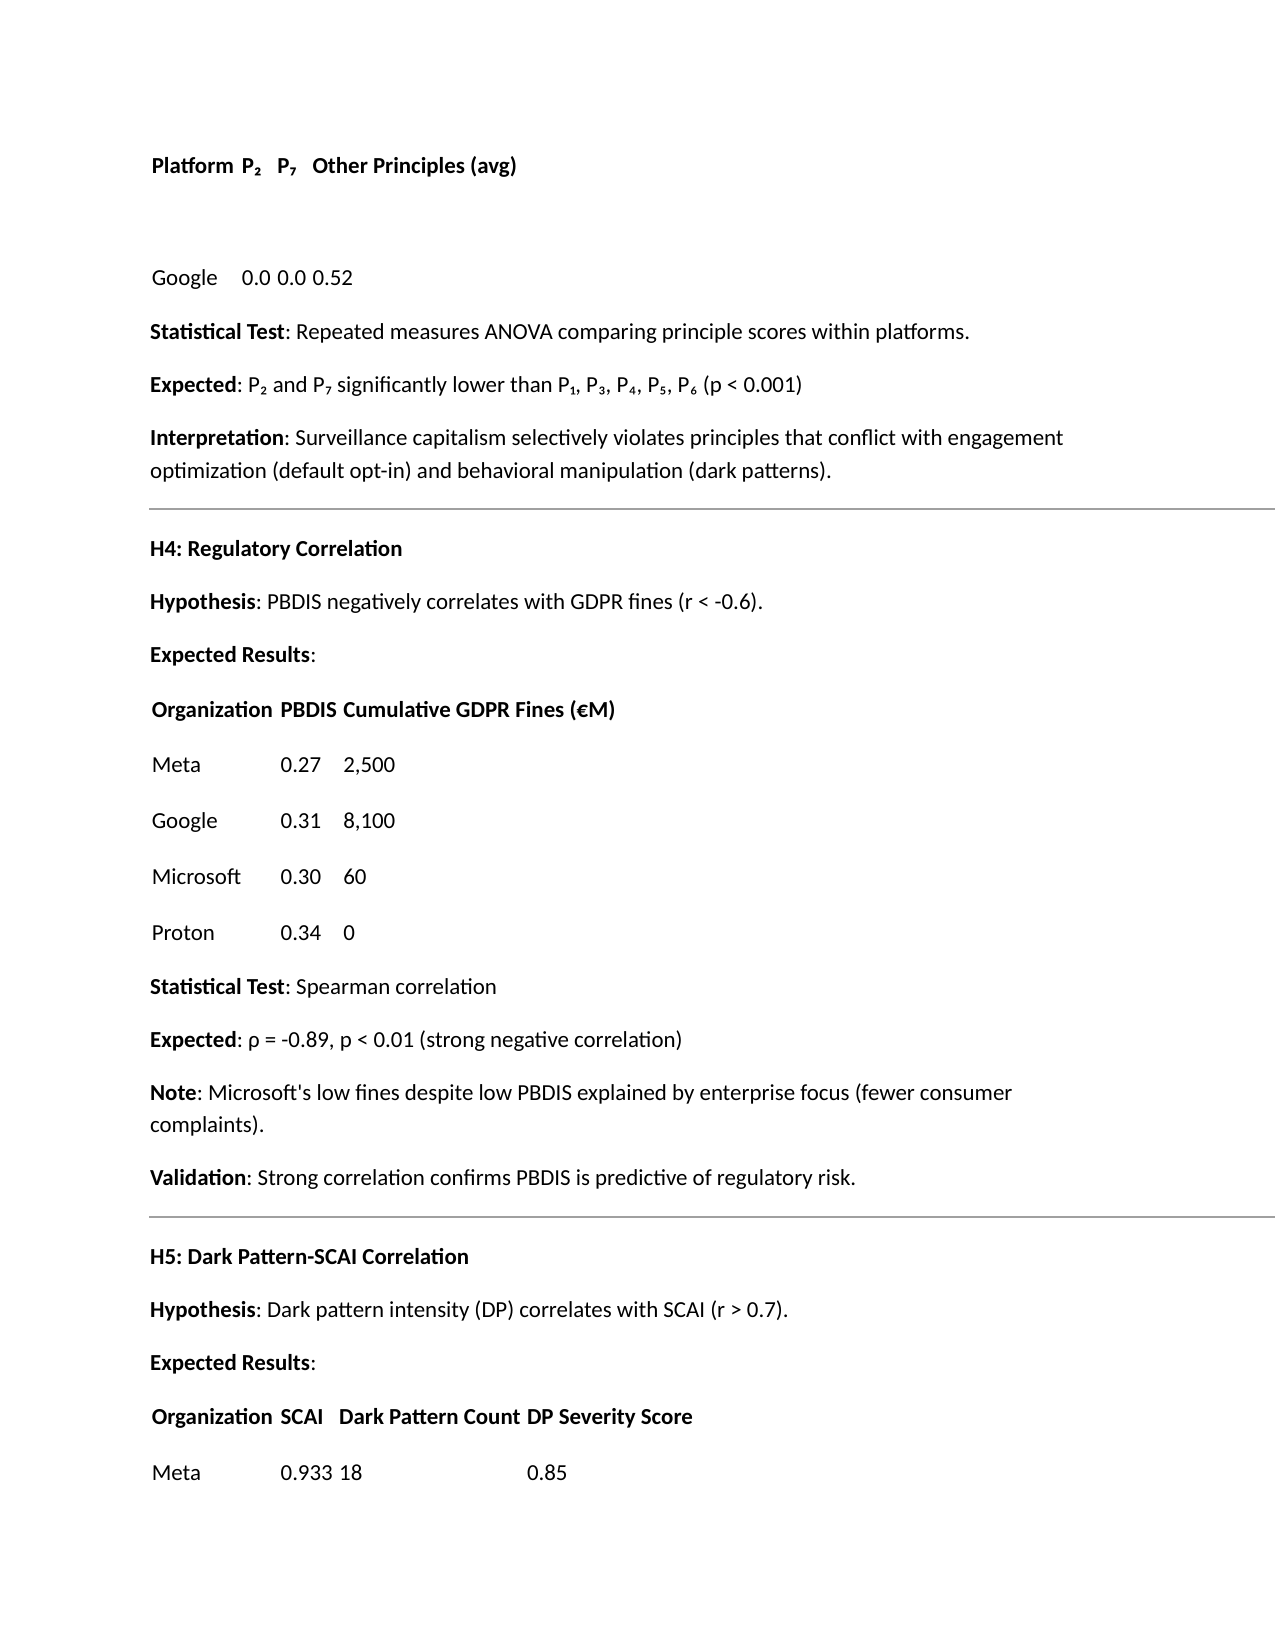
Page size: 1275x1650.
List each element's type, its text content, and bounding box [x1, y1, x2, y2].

text Expected: P₂ and P₇ significantly lower than P₁, P₃, P₄, P₅, P₆ (p < 0.001) [150, 371, 1125, 398]
table_header Other Principles (avg) [311, 150, 523, 206]
table_cell Google [150, 805, 279, 861]
text Expected Results: [150, 640, 1125, 668]
table_cell [311, 206, 523, 262]
table_header PBDIS [279, 693, 342, 749]
text Hypothesis: PBDIS negatively correlates with GDPR fines (r < -0.6). [150, 587, 1125, 615]
table_cell Meta [150, 1457, 279, 1488]
table_cell 0.30 [279, 861, 342, 916]
table_cell Meta [150, 749, 279, 805]
table_cell 0.52 [311, 262, 523, 317]
table_header P₂ [240, 150, 275, 206]
text H4: Regulatory Correlation [150, 534, 1125, 562]
table_header Platform [150, 150, 240, 206]
text Hypothesis: Dark pattern intensity (DP) correlates with SCAI (r > 0.7). [150, 1295, 1125, 1323]
table_cell Google [150, 262, 240, 317]
table_header Organization [150, 693, 279, 749]
table_cell 8,100 [342, 805, 622, 861]
table_cell 0.31 [279, 805, 342, 861]
table_header P₇ [275, 150, 311, 206]
table_cell 0.933 [279, 1457, 337, 1488]
table_cell 2,500 [342, 749, 622, 805]
table_cell 0.34 [279, 916, 342, 972]
table_cell 18 [338, 1457, 525, 1488]
text Validation: Strong correlation confirms PBDIS is predictive of regulatory risk. [150, 1163, 1125, 1192]
text Statistical Test: Spearman correlation [150, 972, 1125, 1000]
table_cell 0.27 [279, 749, 342, 805]
text H5: Dark Pattern-SCAI Correlation [150, 1242, 1125, 1270]
table_cell Microsoft [150, 861, 279, 916]
table_cell 0.0 [275, 262, 311, 317]
table_header SCAI [279, 1401, 337, 1457]
table_cell 0.85 [525, 1457, 699, 1488]
text Expected Results: [150, 1348, 1125, 1376]
text Expected: ρ = -0.89, p < 0.01 (strong negative correlation) [150, 1025, 1125, 1053]
table_cell 0.0 [240, 262, 275, 317]
table_cell Proton [150, 916, 279, 972]
text Statistical Test: Repeated measures ANOVA comparing principle scores within platforms. [150, 317, 1125, 346]
table_cell 0 [342, 916, 622, 972]
table_cell [275, 206, 311, 262]
table_cell [150, 206, 240, 262]
text Interpretation: Surveillance capitalism selectively violates principles that conflict with engagement optimization (default opt-in) and behavioral manipulation (dark patterns). [150, 423, 1125, 484]
table_cell 60 [342, 861, 622, 916]
table_header Dark Pattern Count [338, 1401, 525, 1457]
table_header Cumulative GDPR Fines (€M) [342, 693, 622, 749]
text Note: Microsoft's low fines despite low PBDIS explained by enterprise focus (fewer consumer complaints). [150, 1078, 1125, 1138]
table_cell [240, 206, 275, 262]
table_header DP Severity Score [525, 1401, 699, 1457]
table_header Organization [150, 1401, 279, 1457]
